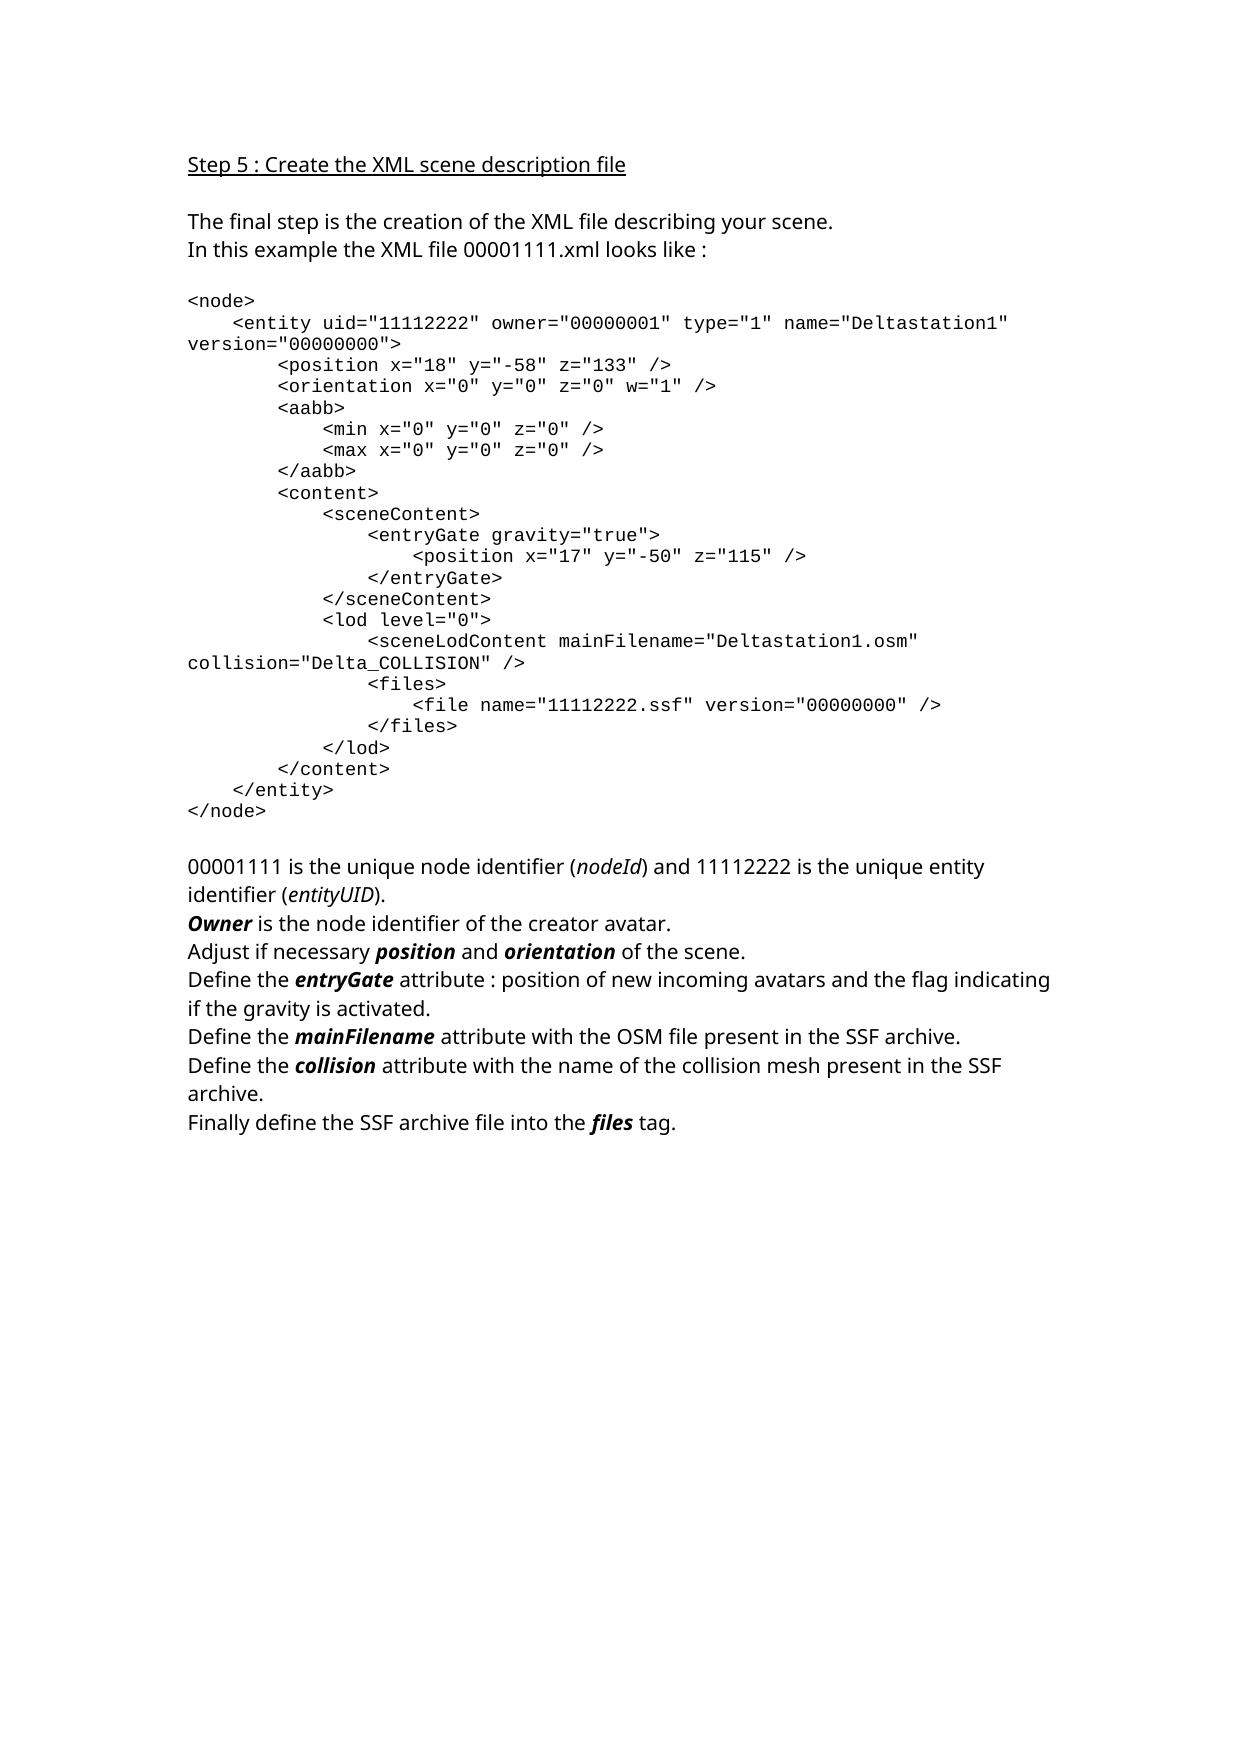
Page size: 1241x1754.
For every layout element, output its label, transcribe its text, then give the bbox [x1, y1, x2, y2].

text </lod> [187, 738, 1053, 760]
text <file name="11112222.ssf" version="00000000" /> [187, 696, 1053, 717]
text </files> [187, 717, 1053, 738]
text <content> [187, 483, 1053, 505]
text <min x="0" y="0" z="0" /> [187, 420, 1053, 441]
text <aabb> [187, 398, 1053, 420]
text </entity> [187, 781, 1053, 802]
text Define the mainFilename attribute with the OSM file present in the SSF archive. [187, 1022, 1053, 1051]
text Step 5 : Create the XML scene description file [187, 150, 1053, 178]
text <position x="17" y="-50" z="115" /> [187, 547, 1053, 568]
text <sceneLodContent mainFilename="Deltastation1.osm" collision="Delta_COLLISION" /> [187, 632, 1053, 675]
text <sceneContent> [187, 505, 1053, 526]
text Owner is the node identifier of the creator avatar. [187, 909, 1053, 937]
text 00001111 is the unique node identifier (nodeId) and 11112222 is the unique entity identifier (entityUID). [187, 852, 1053, 909]
text <node> [187, 292, 1053, 313]
text The final step is the creation of the XML file describing your scene. [187, 207, 1053, 235]
text </content> [187, 760, 1053, 781]
text <lod level="0"> [187, 611, 1053, 632]
text <entryGate gravity="true"> [187, 526, 1053, 547]
text Define the entryGate attribute : position of new incoming avatars and the flag indicating if the gravity is activated. [187, 966, 1053, 1022]
text </entryGate> [187, 568, 1053, 590]
text Finally define the SSF archive file into the files tag. [187, 1108, 1053, 1136]
text <files> [187, 675, 1053, 696]
text <position x="18" y="-58" z="133" /> [187, 356, 1053, 377]
text </aabb> [187, 462, 1053, 483]
text </node> [187, 802, 1053, 823]
text <entity uid="11112222" owner="00000001" type="1" name="Deltastation1" version="00000000"> [187, 313, 1053, 356]
text Adjust if necessary position and orientation of the scene. [187, 937, 1053, 966]
text <orientation x="0" y="0" z="0" w="1" /> [187, 377, 1053, 398]
text </sceneContent> [187, 590, 1053, 611]
text In this example the XML file 00001111.xml looks like : [187, 235, 1053, 264]
text Define the collision attribute with the name of the collision mesh present in the SSF archive. [187, 1051, 1053, 1108]
text <max x="0" y="0" z="0" /> [187, 441, 1053, 462]
